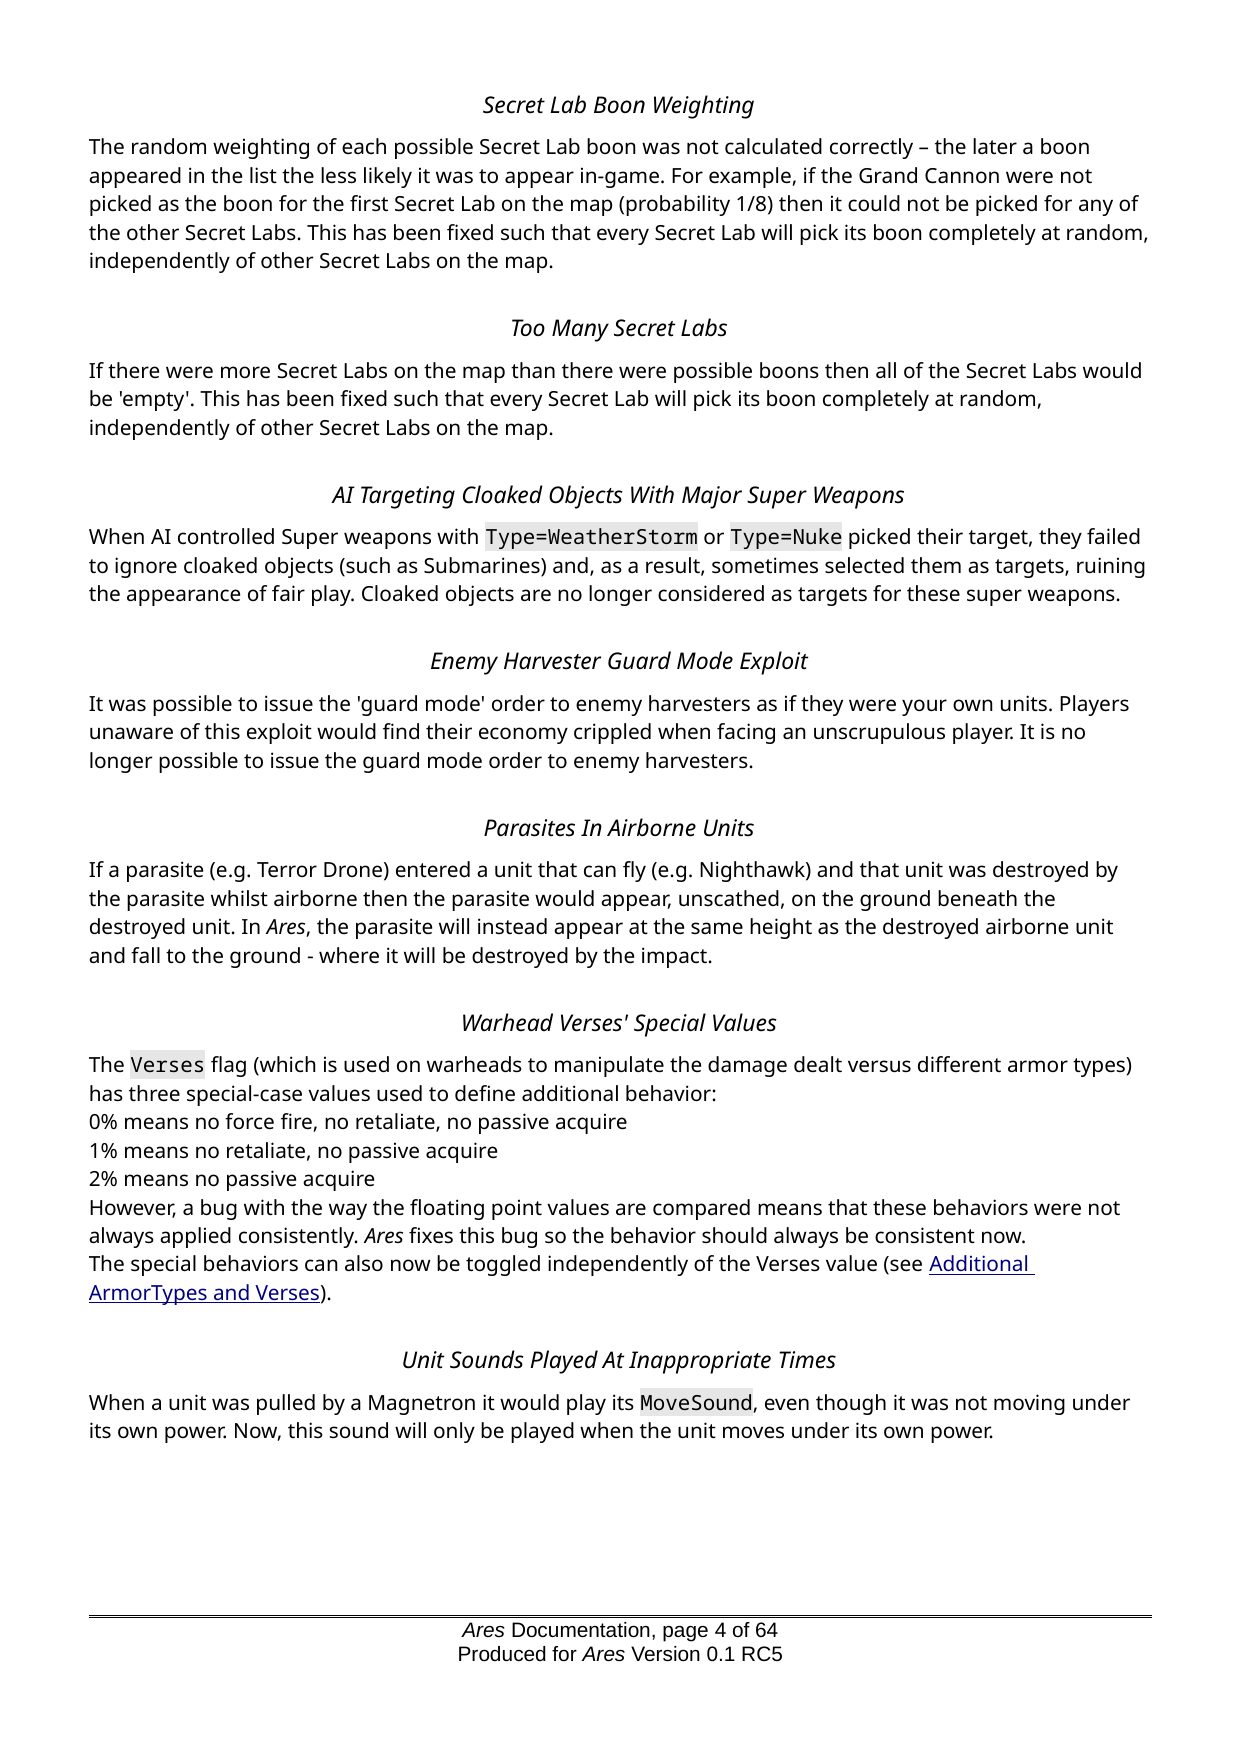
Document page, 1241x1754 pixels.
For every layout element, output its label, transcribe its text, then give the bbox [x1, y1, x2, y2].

text The Verses flag (which is used on warheads to manipulate the damage dealt versus different armor types) has three special-case values used to define additional behavior: 0% means no force fire, no retaliate, no passive acquire 1% means no retaliate, no passive acquire 2% means no passive acquire However, a bug with the way the floating point values are compared means that these behaviors were not always applied consistently. Ares fixes this bug so the behavior should always be consistent now. The special behaviors can also now be toggled independently of the Verses value (see Additional ArmorTypes and Verses). [88, 1050, 1152, 1306]
text When AI controlled Super weapons with Type=WeatherStorm or Type=Nuke picked their target, they failed to ignore cloaked objects (such as Submarines) and, as a result, sometimes selected them as targets, ruining the appearance of fair play. Cloaked objects are no longer considered as targets for these super weapons. [88, 522, 1152, 608]
subtitle Warhead Verses' Special Values [88, 1007, 1152, 1038]
subtitle Parasites In Airborne Units [88, 812, 1152, 843]
subtitle Too Many Secret Labs [88, 312, 1152, 343]
text When a unit was pulled by a Magnetron it would play its MoveSound, even though it was not moving under its own power. Now, this sound will only be played when the unit moves under its own power. [88, 1388, 1152, 1444]
text It was possible to issue the 'guard mode' order to enemy harvesters as if they were your own units. Players unaware of this exploit would find their economy crippled when facing an unscrupulous player. It is no longer possible to issue the guard mode order to enemy harvesters. [88, 689, 1152, 774]
text If there were more Secret Labs on the map than there were possible boons then all of the Secret Labs would be 'empty'. This has been fixed such that every Secret Lab will pick its boon completely at random, independently of other Secret Labs on the map. [88, 356, 1152, 441]
text The random weighting of each possible Secret Lab boon was not calculated correctly – the later a boon appeared in the list the less likely it was to appear in-game. For example, if the Grand Cannon were not picked as the boon for the first Secret Lab on the map (probability 1/8) then it could not be picked for any of the other Secret Labs. This has been fixed such that every Secret Lab will pick its boon completely at random, independently of other Secret Labs on the map. [88, 132, 1152, 274]
subtitle Enemy Harvester Guard Mode Exploit [88, 645, 1152, 676]
subtitle Unit Sounds Played At Inappropriate Times [88, 1344, 1152, 1375]
subtitle Secret Lab Boon Weighting [88, 88, 1152, 120]
subtitle AI Targeting Cloaked Objects With Major Super Weapons [88, 478, 1152, 510]
text If a parasite (e.g. Terror Drone) entered a unit that can fly (e.g. Nighthawk) and that unit was destroyed by the parasite whilst airborne then the parasite would appear, unscathed, on the ground beneath the destroyed unit. In Ares, the parasite will instead appear at the same height as the destroyed airborne unit and fall to the ground - where it will be destroyed by the impact. [88, 855, 1152, 969]
